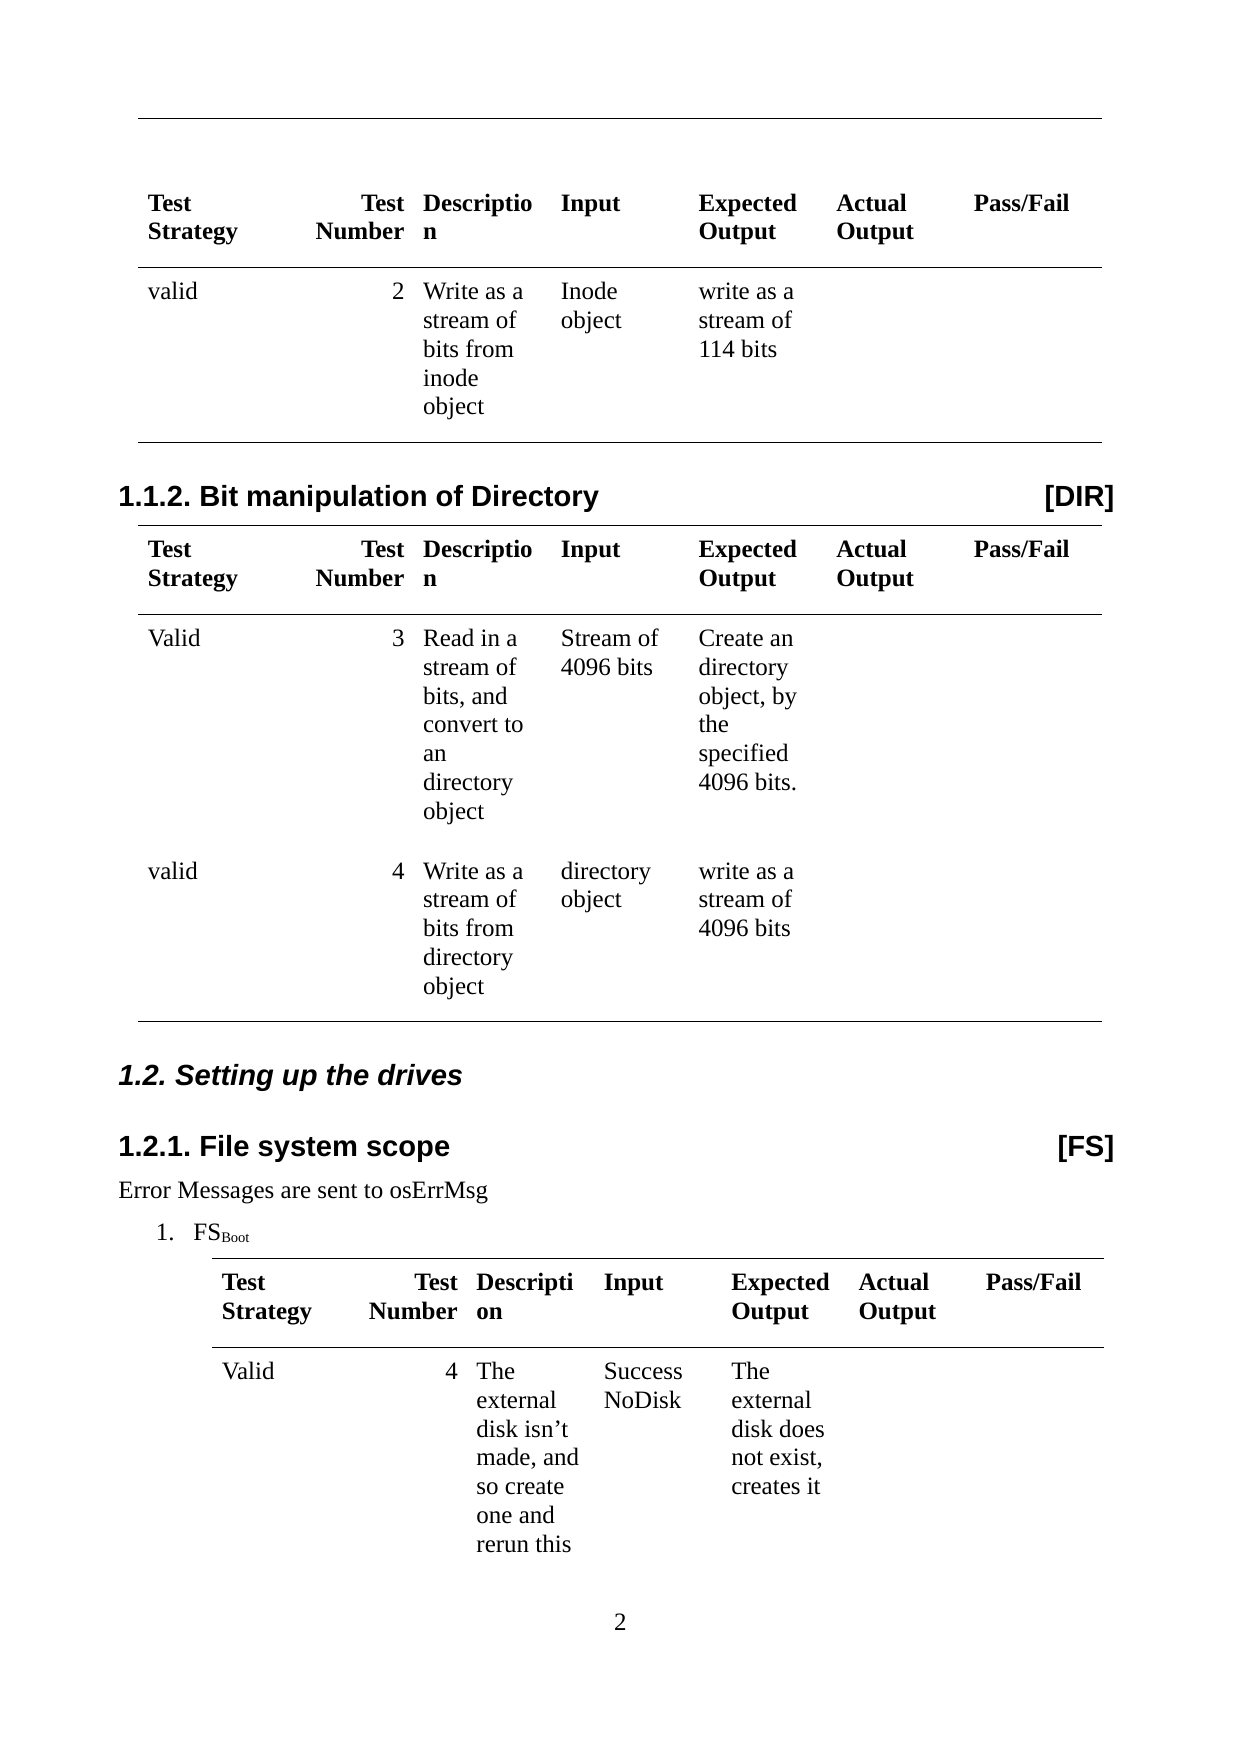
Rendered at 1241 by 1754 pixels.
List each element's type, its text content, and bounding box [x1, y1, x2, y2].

table_cell [964, 268, 1102, 442]
table_cell valid [138, 268, 276, 442]
table_header Actual Output [827, 526, 964, 614]
table_cell Expected Output [689, 178, 827, 267]
table_cell 3 [276, 615, 413, 846]
table_header [689, 119, 827, 178]
table_cell Test Number [276, 178, 413, 267]
table_header Test Strategy [138, 526, 276, 614]
list FSBoot [156, 1217, 1122, 1245]
table_cell Pass/Fail [964, 178, 1102, 267]
table_header [964, 119, 1102, 178]
table_cell [827, 268, 964, 442]
table_cell write as a stream of 114 bits [689, 268, 827, 442]
table_cell valid [138, 846, 276, 1021]
table_header Actual Output [849, 1259, 976, 1347]
subtitle Bit manipulation of Directory [DIR] [118, 479, 1122, 512]
table_header Input [594, 1259, 722, 1347]
table_header Test Strategy [212, 1259, 339, 1347]
subtitle File system scope [FS] [118, 1129, 1122, 1163]
table_cell [964, 615, 1102, 846]
table_cell The external disk isn’t made, and so create one and rerun this [467, 1348, 594, 1567]
table_cell Create an directory object, by the specified 4096 bits. [689, 615, 827, 846]
subtitle Setting up the drives [118, 1058, 1122, 1092]
table_header [827, 119, 964, 178]
table_cell Stream of 4096 bits [551, 615, 689, 846]
table_cell Write as a stream of bits from directory object [414, 846, 551, 1021]
table_cell Write as a stream of bits from inode object [414, 268, 551, 442]
table_cell write as a stream of 4096 bits [689, 846, 827, 1021]
table_header [551, 119, 689, 178]
table_cell Input [551, 178, 689, 267]
table_cell Description [414, 178, 551, 267]
table_cell 4 [276, 846, 413, 1021]
table_header [276, 119, 413, 178]
table_header Expected Output [689, 526, 827, 614]
table_header [138, 119, 276, 178]
table_header Description [467, 1259, 594, 1347]
table_cell Success NoDisk [594, 1348, 722, 1567]
table_header Input [551, 526, 689, 614]
table_cell [827, 615, 964, 846]
table_cell [964, 846, 1102, 1021]
table_cell [827, 846, 964, 1021]
text Error Messages are sent to osErrMsg [118, 1175, 1122, 1204]
table_header Test Number [340, 1259, 467, 1347]
table_cell Valid [212, 1348, 339, 1567]
table_header Description [414, 526, 551, 614]
table_header Pass/Fail [964, 526, 1102, 614]
table_cell directory object [551, 846, 689, 1021]
table_cell The external disk does not exist, creates it [722, 1348, 849, 1567]
table_header [414, 119, 551, 178]
table_cell [976, 1348, 1103, 1567]
table_header Pass/Fail [976, 1259, 1103, 1347]
table_cell Test Strategy [138, 178, 276, 267]
table_header Expected Output [722, 1259, 849, 1347]
table_cell Inode object [551, 268, 689, 442]
table_header Test Number [276, 526, 413, 614]
table_cell 4 [340, 1348, 467, 1567]
table_cell Actual Output [827, 178, 964, 267]
table_cell [849, 1348, 976, 1567]
table_cell Valid [138, 615, 276, 846]
table_cell Read in a stream of bits, and convert to an directory object [414, 615, 551, 846]
table_cell 2 [276, 268, 413, 442]
